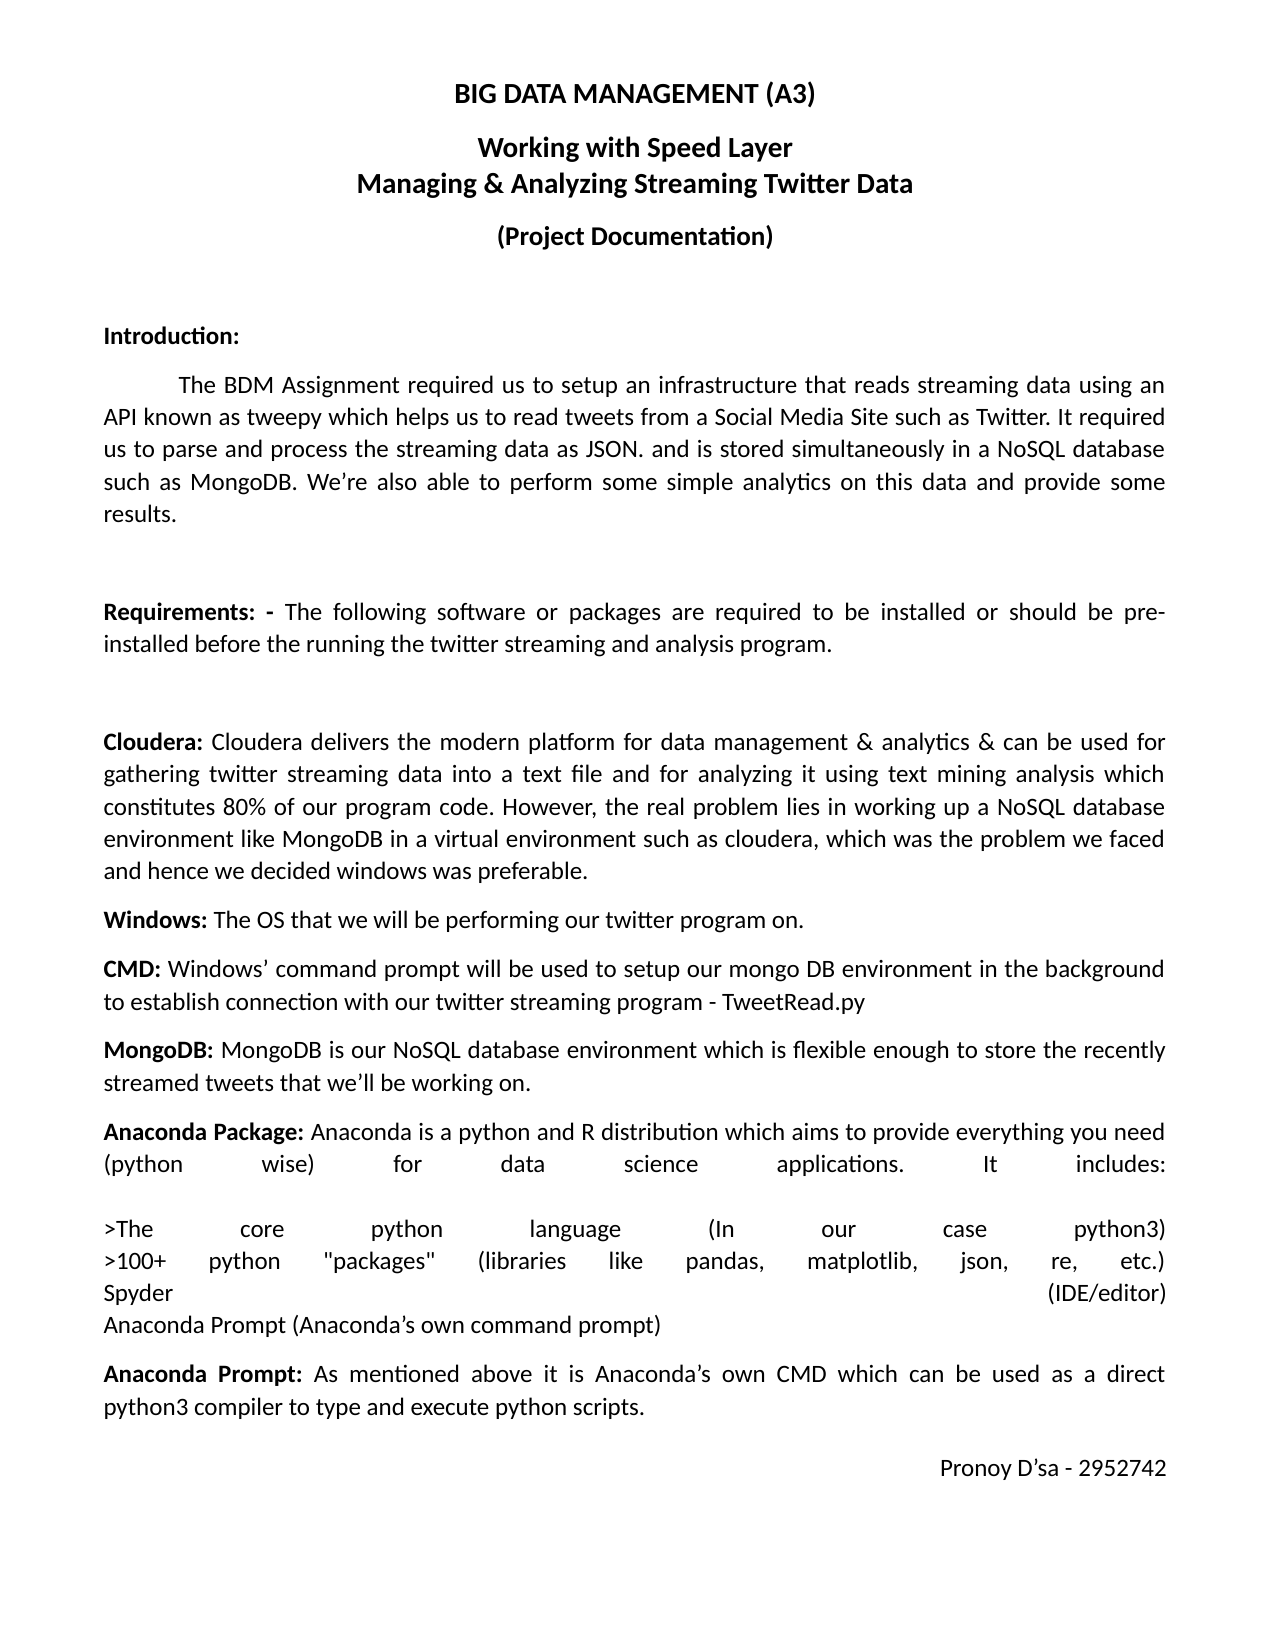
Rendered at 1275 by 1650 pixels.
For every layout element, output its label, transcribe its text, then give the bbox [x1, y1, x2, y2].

text (Project Documentation) [103, 219, 1167, 252]
text Anaconda Package: Anaconda is a python and R distribution which aims to provide everything you need (python wise) for data science applications. It includes: >The core python language (In our case python3) >100+ python "packages" (libraries like pandas, matplotlib, json, re, etc.) Spyder (IDE/editor) Anaconda Prompt (Anaconda’s own command prompt) [103, 1116, 1167, 1340]
text Windows: The OS that we will be performing our twitter program on. [103, 904, 1167, 935]
text MongoDB: MongoDB is our NoSQL database environment which is flexible enough to store the recently streamed tweets that we’ll be working on. [103, 1034, 1167, 1097]
text Managing & Analyzing Streaming Twitter Data [103, 165, 1167, 201]
text Requirements: - The following software or packages are required to be installed or should be pre-installed before the running the twitter streaming and analysis program. [103, 596, 1167, 659]
text The BDM Assignment required us to setup an infrastructure that reads streaming data using an API known as tweepy which helps us to read tweets from a Social Media Site such as Twitter. It required us to parse and process the streaming data as JSON. and is stored simultaneously in a NoSQL database such as MongoDB. We’re also able to perform some simple analytics on this data and provide some results. [103, 369, 1167, 529]
text CMD: Windows’ command prompt will be used to setup our mongo DB environment in the background to establish connection with our twitter streaming program - TweetRead.py [103, 953, 1167, 1016]
text Introduction: [103, 320, 1167, 351]
text Anaconda Prompt: As mentioned above it is Anaconda’s own CMD which can be used as a direct python3 compiler to type and execute python scripts. [103, 1358, 1167, 1421]
text Cloudera: Cloudera delivers the modern platform for data management & analytics & can be used for gathering twitter streaming data into a text file and for analyzing it using text mining analysis which constitutes 80% of our program code. However, the real problem lies in working up a NoSQL database environment like MongoDB in a virtual environment such as cloudera, which was the problem we faced and hence we decided windows was preferable. [103, 726, 1167, 886]
